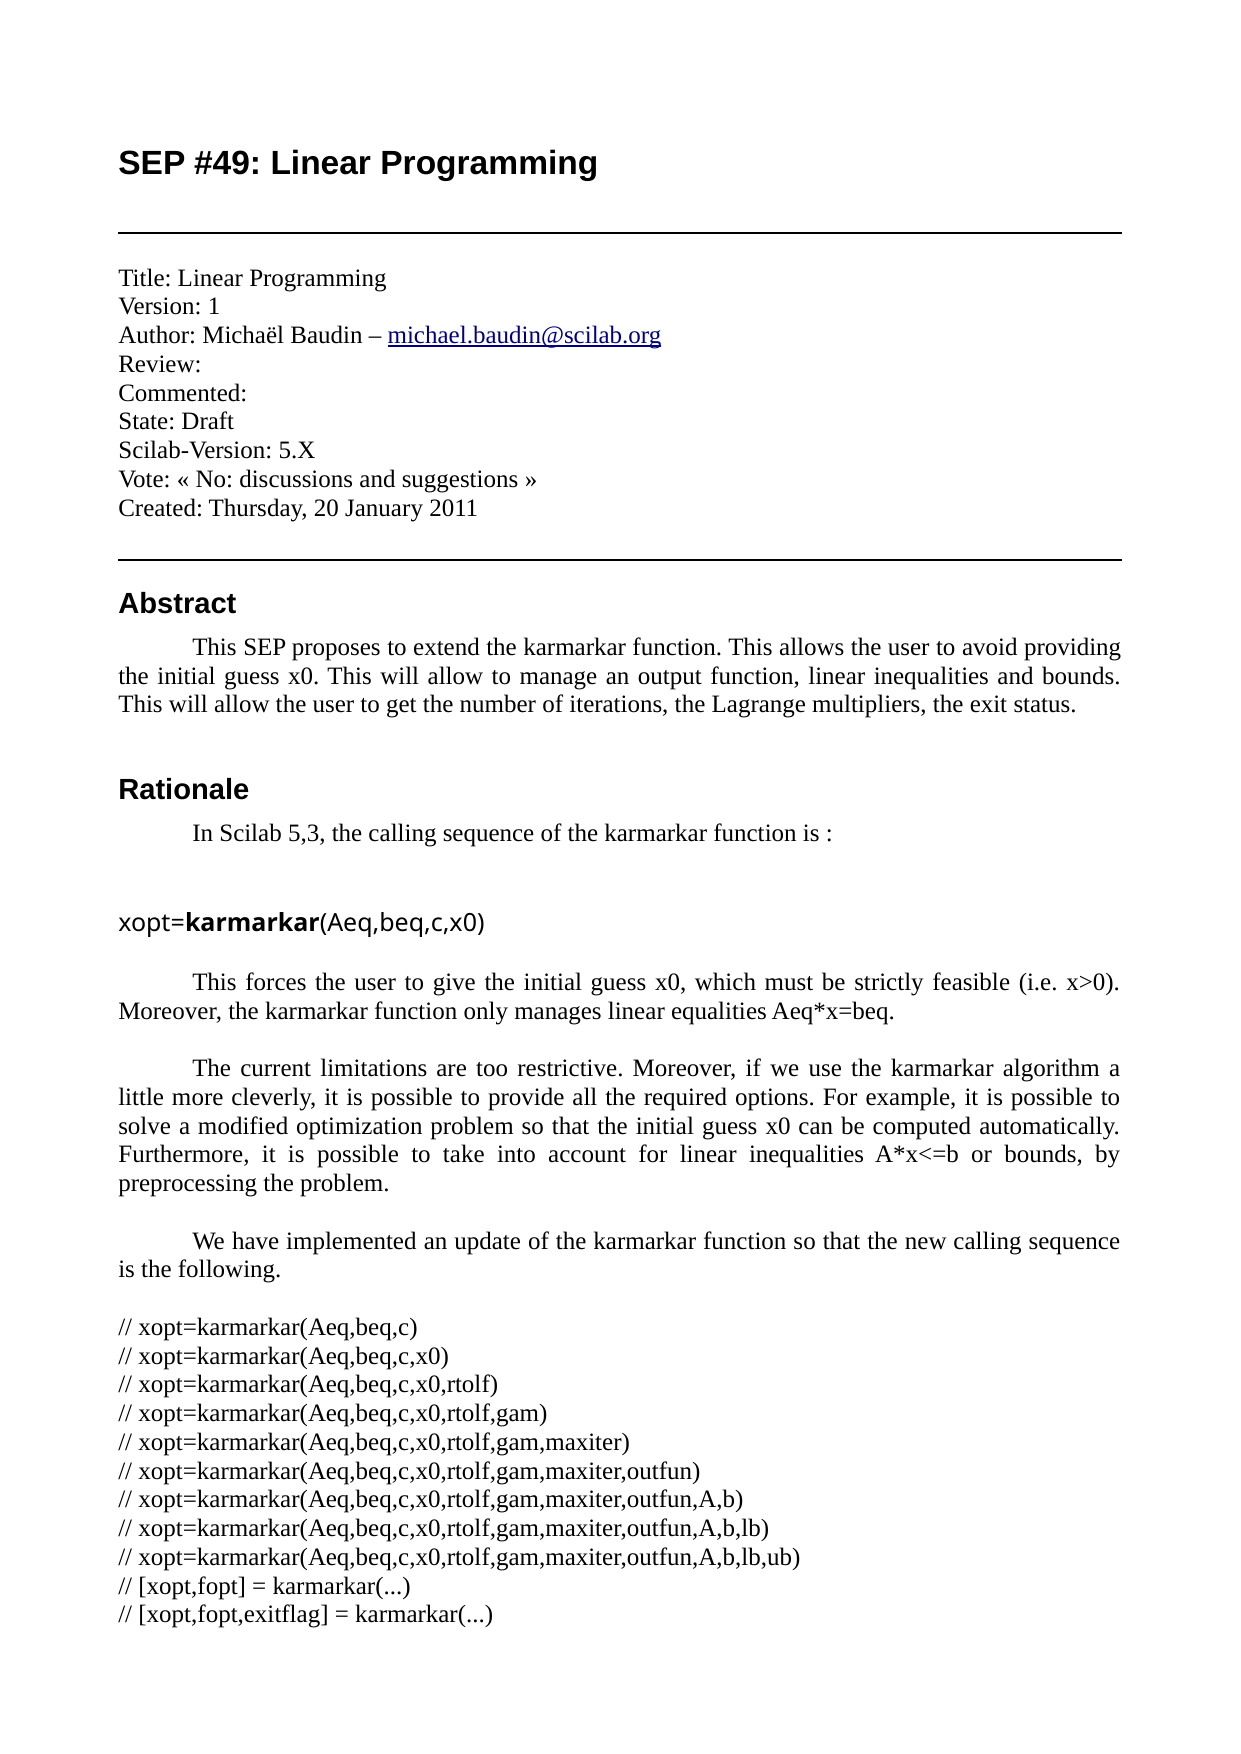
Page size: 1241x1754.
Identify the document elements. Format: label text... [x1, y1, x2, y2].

subtitle Abstract [118, 586, 1122, 619]
text // xopt=karmarkar(Aeq,beq,c,x0,rtolf,gam) [118, 1398, 1122, 1427]
text // xopt=karmarkar(Aeq,beq,c,x0,rtolf,gam,maxiter,outfun,A,b,lb,ub) [118, 1542, 1122, 1571]
text The current limitations are too restrictive. Moreover, if we use the karmarkar algorithm a little more cleverly, it is possible to provide all the required options. For example, it is possible to solve a modified optimization problem so that the initial guess x0 can be computed automatically. Furthermore, it is possible to take into account for linear inequalities A*x<=b or bounds, by preprocessing the problem. [118, 1053, 1122, 1197]
text Scilab-Version: 5.X [118, 435, 1122, 464]
text // xopt=karmarkar(Aeq,beq,c,x0,rtolf,gam,maxiter,outfun,A,b) [118, 1484, 1122, 1513]
text // xopt=karmarkar(Aeq,beq,c,x0,rtolf) [118, 1369, 1122, 1398]
text Vote: « No: discussions and suggestions » [118, 464, 1122, 493]
text // xopt=karmarkar(Aeq,beq,c) [118, 1312, 1122, 1341]
text Version: 1 [118, 291, 1122, 320]
text Review: [118, 349, 1122, 378]
text // [xopt,fopt] = karmarkar(...) [118, 1571, 1122, 1599]
subtitle SEP #49: Linear Programming [118, 143, 1122, 182]
text This forces the user to give the initial guess x0, which must be strictly feasible (i.e. x>0). Moreover, the karmarkar function only manages linear equalities Aeq*x=beq. [118, 967, 1122, 1024]
text In Scilab 5,3, the calling sequence of the karmarkar function is : [118, 818, 1122, 847]
text xopt=karmarkar(Aeq,beq,c,x0) [118, 904, 1122, 938]
text State: Draft [118, 406, 1122, 435]
text Commented: [118, 378, 1122, 406]
text // xopt=karmarkar(Aeq,beq,c,x0,rtolf,gam,maxiter,outfun,A,b,lb) [118, 1513, 1122, 1542]
text Title: Linear Programming [118, 263, 1122, 291]
subtitle Rationale [118, 772, 1122, 806]
text This SEP proposes to extend the karmarkar function. This allows the user to avoid providing the initial guess x0. This will allow to manage an output function, linear inequalities and bounds. This will allow the user to get the number of iterations, the Lagrange multipliers, the exit status. [118, 632, 1122, 718]
text // [xopt,fopt,exitflag] = karmarkar(...) [118, 1599, 1122, 1628]
text Created: Thursday, 20 January 2011 [118, 493, 1122, 521]
text Author: Michaël Baudin – michael.baudin@scilab.org [118, 320, 1122, 349]
text // xopt=karmarkar(Aeq,beq,c,x0,rtolf,gam,maxiter) [118, 1427, 1122, 1456]
text // xopt=karmarkar(Aeq,beq,c,x0) [118, 1341, 1122, 1369]
text We have implemented an update of the karmarkar function so that the new calling sequence is the following. [118, 1226, 1122, 1283]
text // xopt=karmarkar(Aeq,beq,c,x0,rtolf,gam,maxiter,outfun) [118, 1456, 1122, 1484]
